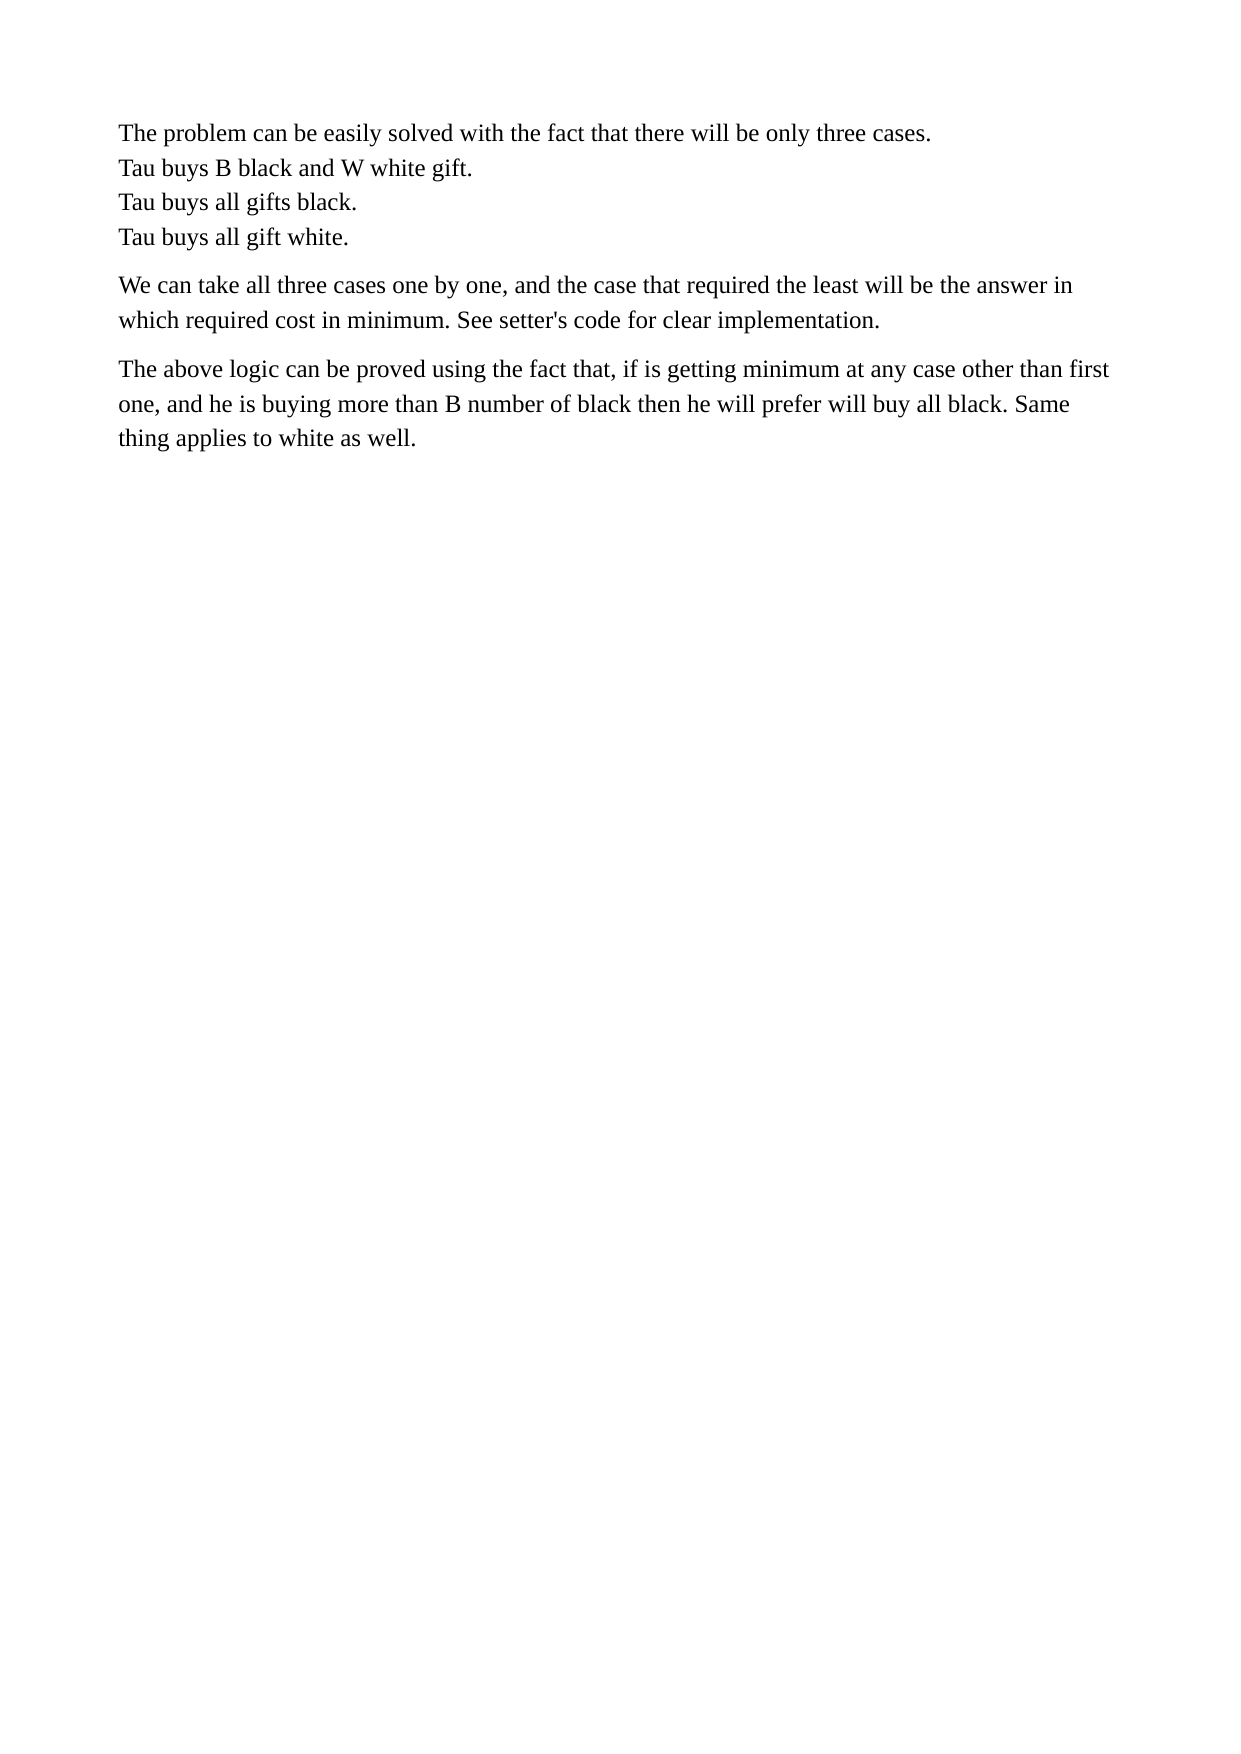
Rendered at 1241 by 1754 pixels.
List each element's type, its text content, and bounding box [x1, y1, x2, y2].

text The problem can be easily solved with the fact that there will be only three cases. Tau buys B black and W white gift. Tau buys all gifts black. Tau buys all gift white. [118, 118, 1122, 250]
text The above logic can be proved using the fact that, if is getting minimum at any case other than first one, and he is buying more than B number of black then he will prefer will buy all black. Same thing applies to white as well. [118, 354, 1122, 452]
text We can take all three cases one by one, and the case that required the least will be the answer in which required cost in minimum. See setter's code for clear implementation. [118, 271, 1122, 334]
